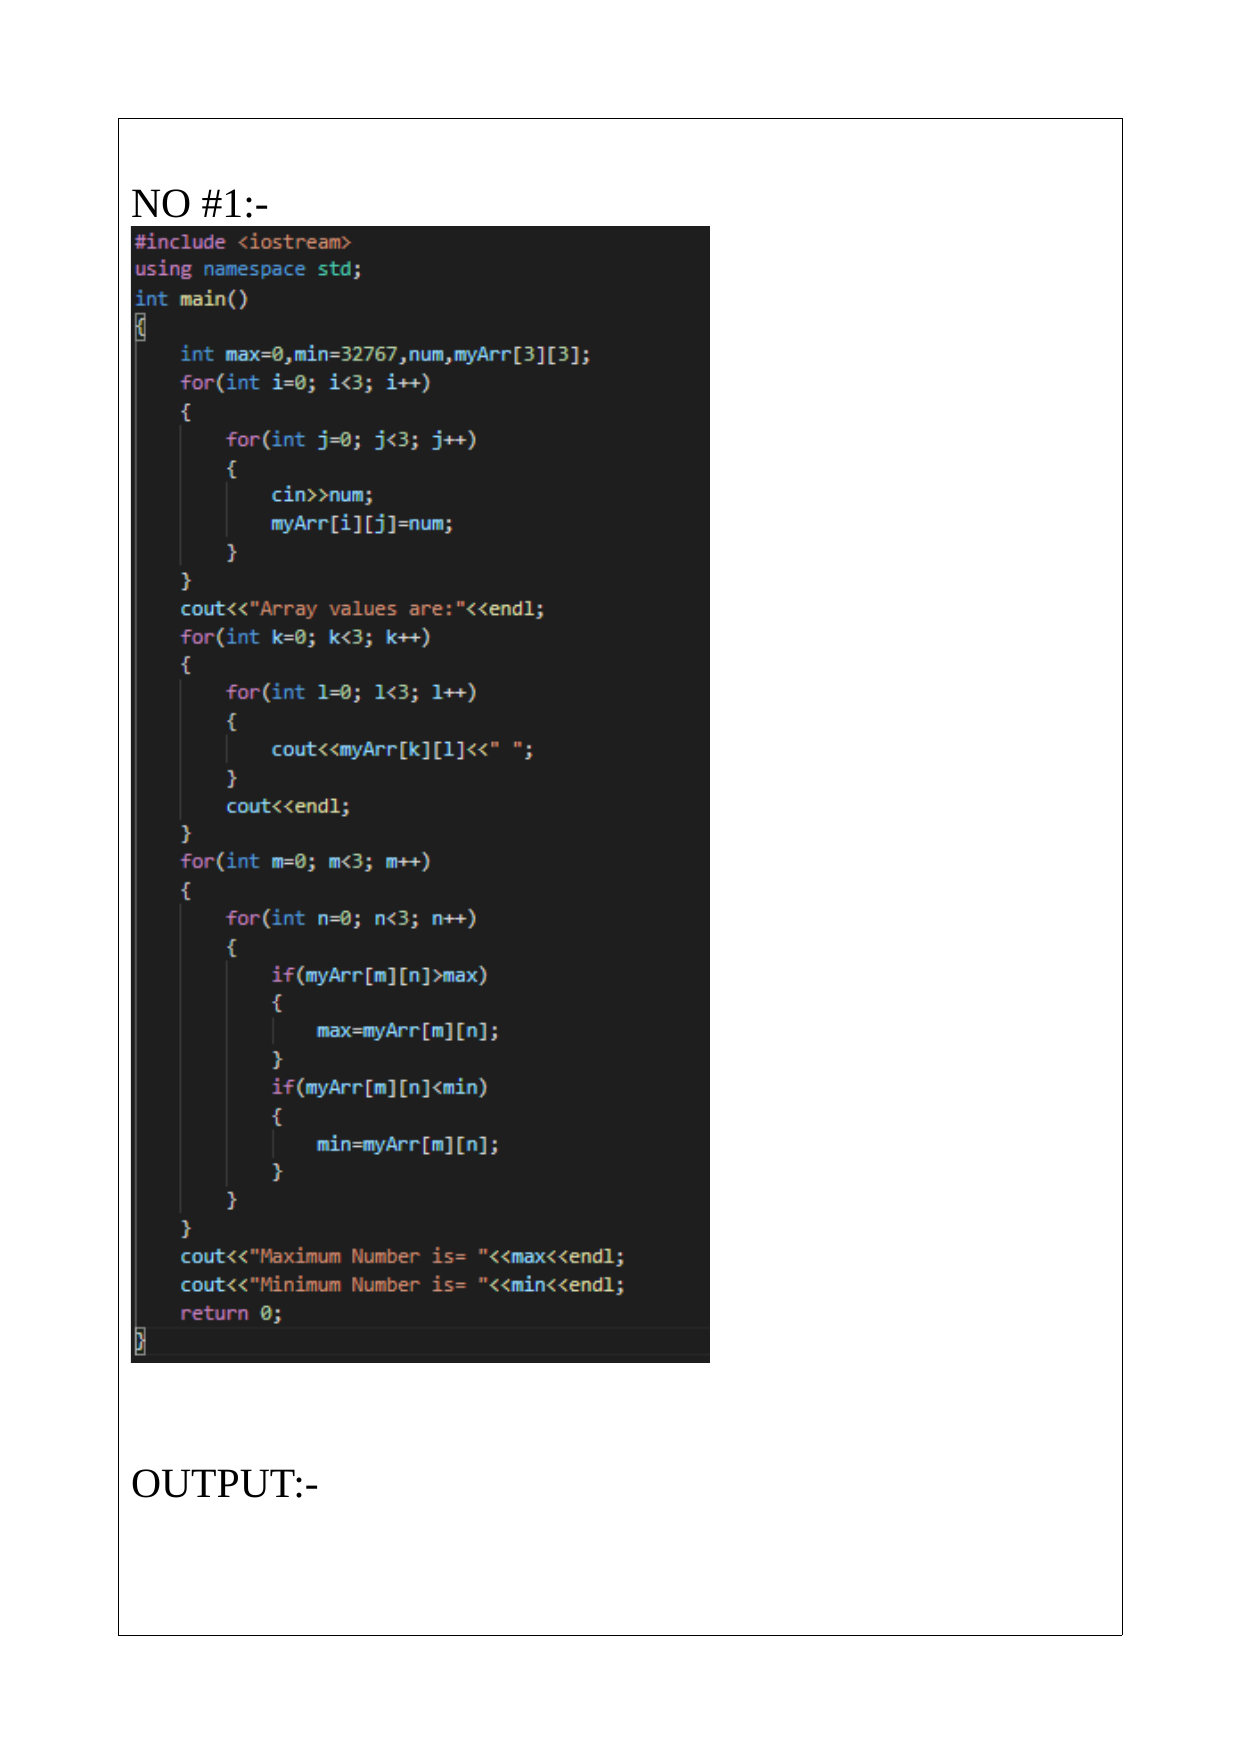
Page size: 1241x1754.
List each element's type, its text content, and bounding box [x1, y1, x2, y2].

picture [130, 226, 710, 1363]
text NO #1:- [131, 179, 1110, 227]
text OUTPUT:- [131, 1458, 1110, 1506]
